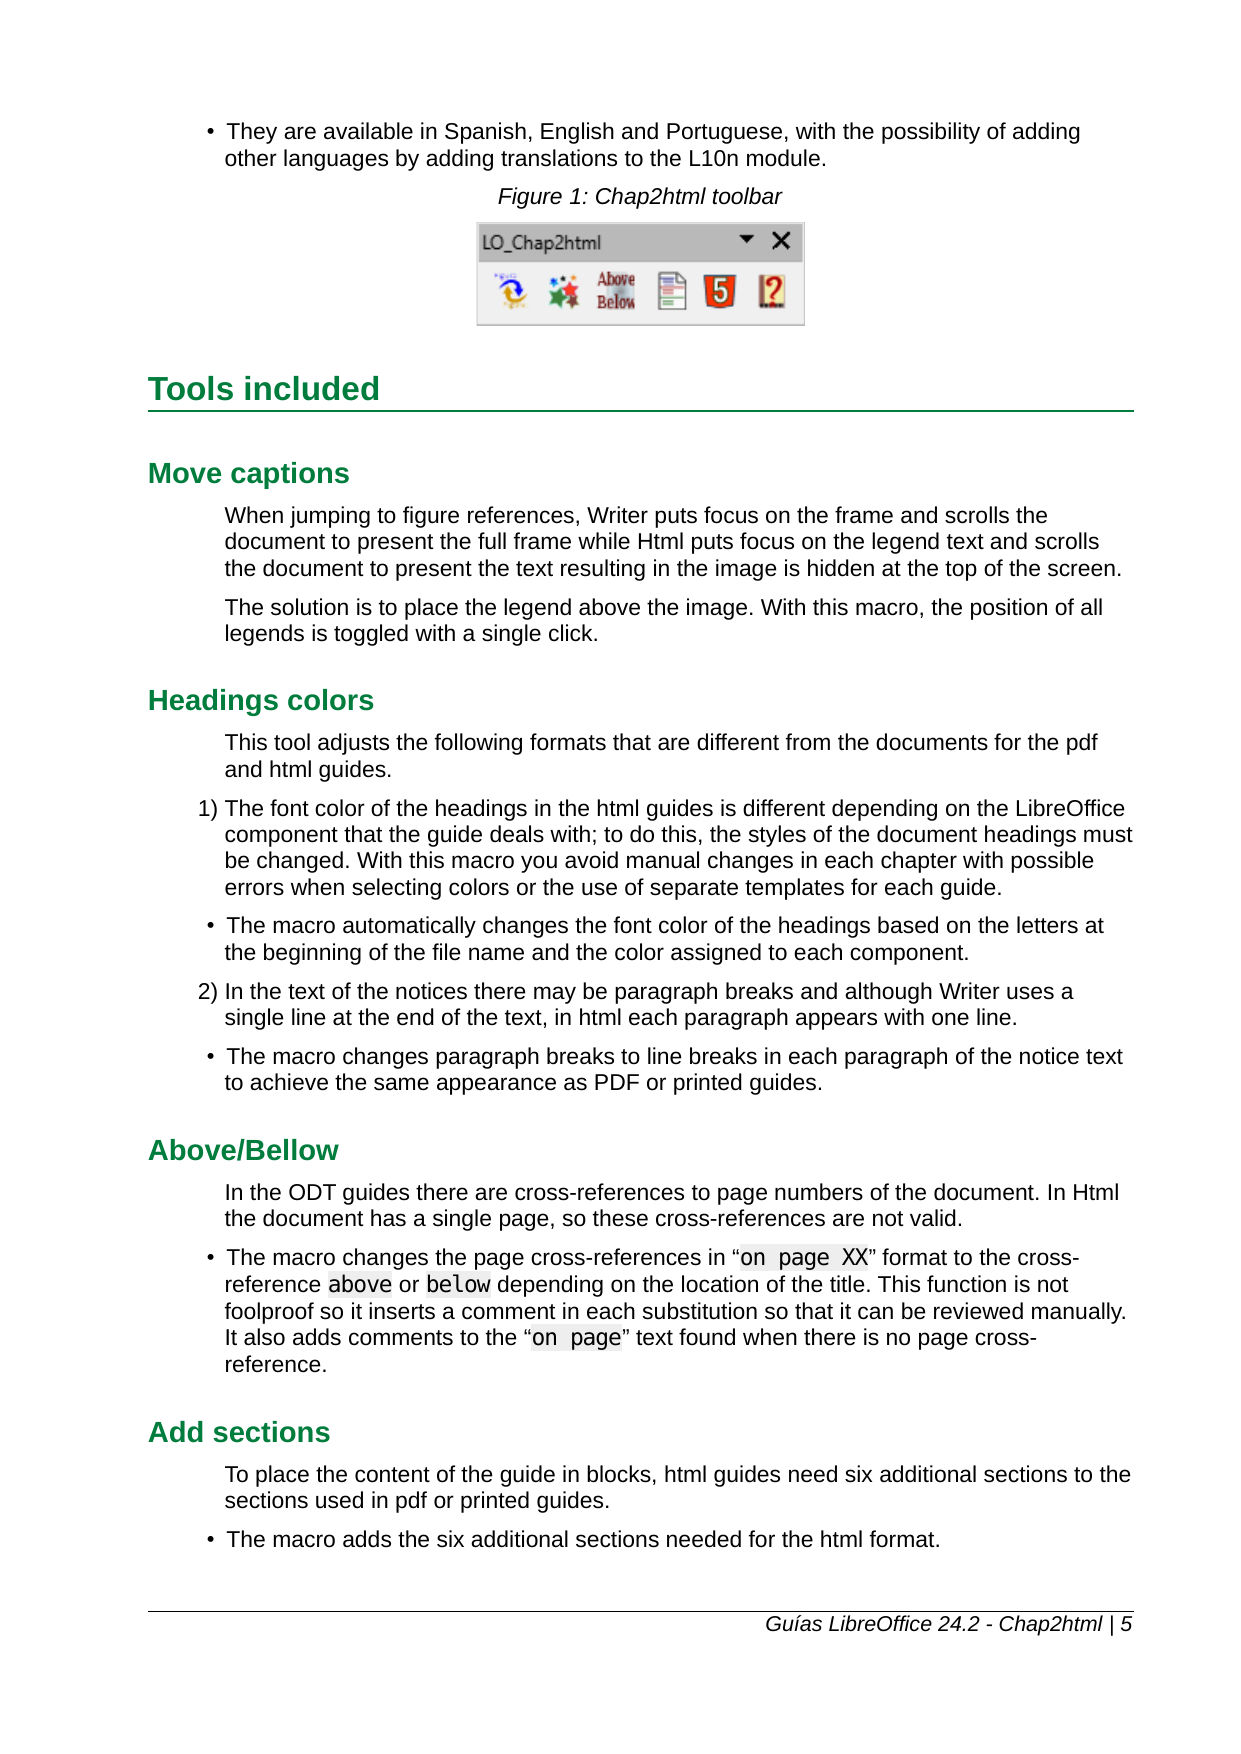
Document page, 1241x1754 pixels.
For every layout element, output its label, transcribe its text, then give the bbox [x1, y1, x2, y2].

list The macro changes paragraph breaks to line breaks in each paragraph of the notice text to achieve the same appearance as PDF or printed guides. [207, 1043, 1134, 1096]
subtitle Move captions [148, 456, 1134, 489]
list In the text of the notices there may be paragraph breaks and although Writer uses a single line at the end of the text, in html each paragraph appears with one line. [224, 978, 1134, 1030]
picture [476, 222, 805, 326]
list The font color of the headings in the html guides is different depending on the LibreOffice component that the guide deals with; to do this, the styles of the document headings must be changed. With this macro you avoid manual changes in each chapter with possible errors when selecting colors or the use of separate templates for each guide. [224, 794, 1134, 900]
subtitle Headings colors [148, 683, 1134, 717]
text The solution is to place the legend above the image. With this macro, the position of all legends is toggled with a single click. [224, 593, 1134, 646]
list The macro changes the page cross-references in “on page XX” format to the cross-reference above or below depending on the location of the title. This function is not foolproof so it inserts a comment in each substitution so that it can be reviewed manually. It also adds comments to the “on page” text found when there is no page cross-reference. [207, 1244, 1134, 1377]
text Figure 1: Chap2html toolbar [477, 183, 805, 210]
list The macro adds the six additional sections needed for the html format. [207, 1526, 1134, 1552]
subtitle Tools included [148, 369, 1134, 410]
list The macro automatically changes the font color of the headings based on the letters at the beginning of the file name and the color assigned to each component. [207, 912, 1134, 965]
text In the ODT guides there are cross-references to page numbers of the document. In Html the document has a single page, so these cross-references are not valid. [224, 1179, 1134, 1232]
subtitle Add sections [148, 1415, 1134, 1448]
text When jumping to figure references, Writer puts focus on the frame and scrolls the document to present the full frame while Html puts focus on the legend text and scrolls the document to present the text resulting in the image is hidden at the top of the screen. [224, 502, 1134, 581]
text To place the content of the guide in blocks, html guides need six additional sections to the sections used in pdf or printed guides. [224, 1461, 1134, 1513]
subtitle Above/Bellow [148, 1133, 1134, 1166]
text This tool adjusts the following formats that are different from the documents for the pdf and html guides. [224, 729, 1134, 782]
list They are available in Spanish, English and Portuguese, with the possibility of adding other languages by adding translations to the L10n module. [207, 118, 1134, 171]
